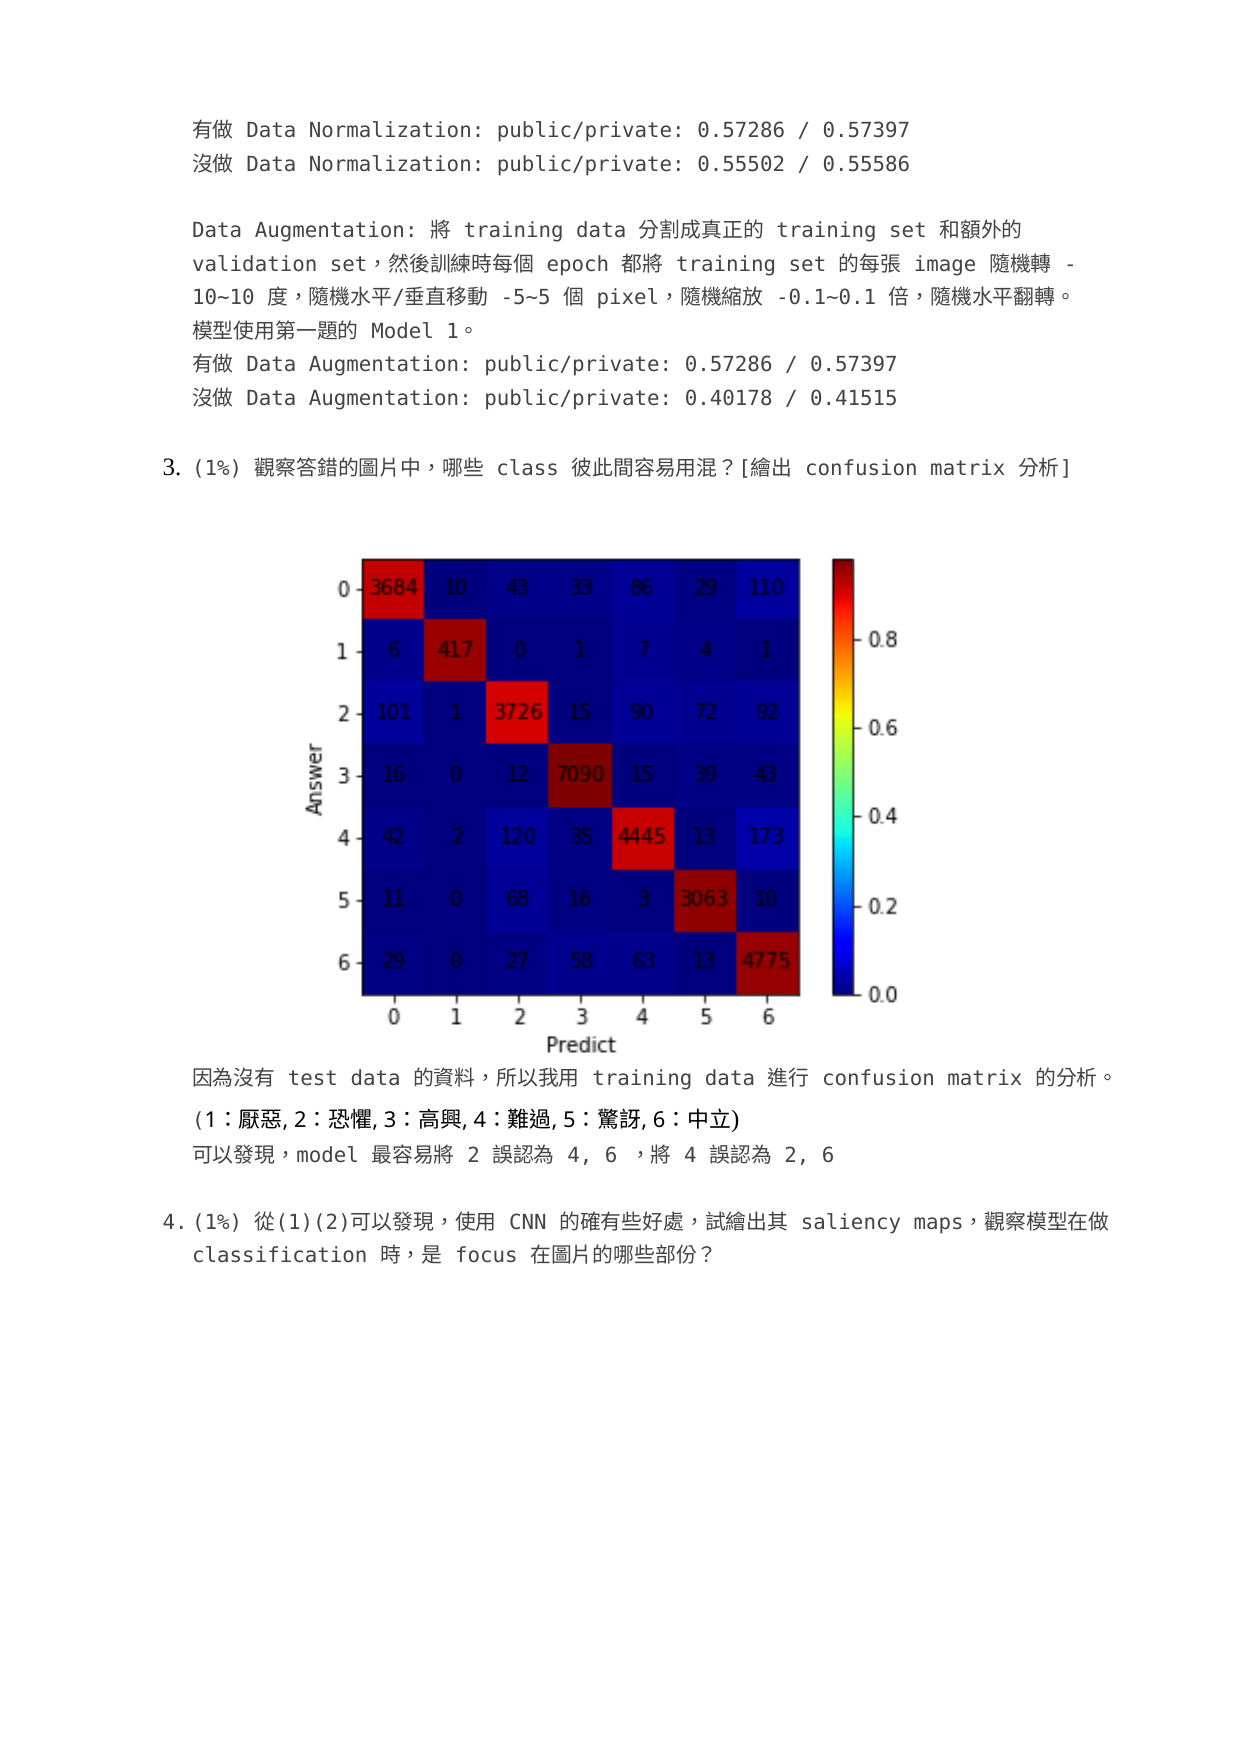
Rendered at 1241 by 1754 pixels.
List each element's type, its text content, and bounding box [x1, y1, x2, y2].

list (1%) 從(1)(2)可以發現，使用 CNN 的確有些好處，試繪出其 saliency maps，觀察模型在做 classification 時，是 focus 在圖片的哪些部份？ [162, 1210, 1122, 1301]
list Data Normalization: 用所有圖片的 pixel (28709 * 48 * 48) 求出平均值和標準差之後，將所有 pixel 減去平均值再除以標準差。模型使用第一題的 Model 1。 有做 Data Normalization: public/private: 0.57286 / 0.57397 沒做 Data Normalization: public/private: 0.55502 / 0.55586 [162, 118, 1122, 176]
picture [154, 490, 1019, 1067]
list Data Augmentation: 將 training data 分割成真正的 training set 和額外的 validation set，然後訓練時每個 epoch 都將 training set 的每張 image 隨機轉 -10~10 度，隨機水平/垂直移動 -5~5 個 pixel，隨機縮放 -0.1~0.1 倍，隨機水平翻轉。 模型使用第一題的 Model 1。 有做 Data Augmentation: public/private: 0.57286 / 0.57397 沒做 Data Augmentation: public/private: 0.40178 / 0.41515 [162, 218, 1122, 410]
list (1%) 觀察答錯的圖片中，哪些 class 彼此間容易用混？[繪出 confusion matrix 分析] 因為沒有 test data 的資料，所以我用 training data 進行 confusion matrix 的分析。 (1：厭惡, 2：恐懼, 3：高興, 4：難過, 5：驚訝, 6：中立) 可以發現，model 最容易將 2 誤認為 4, 6 ，將 4 誤認為 2, 6 [162, 452, 1122, 1168]
